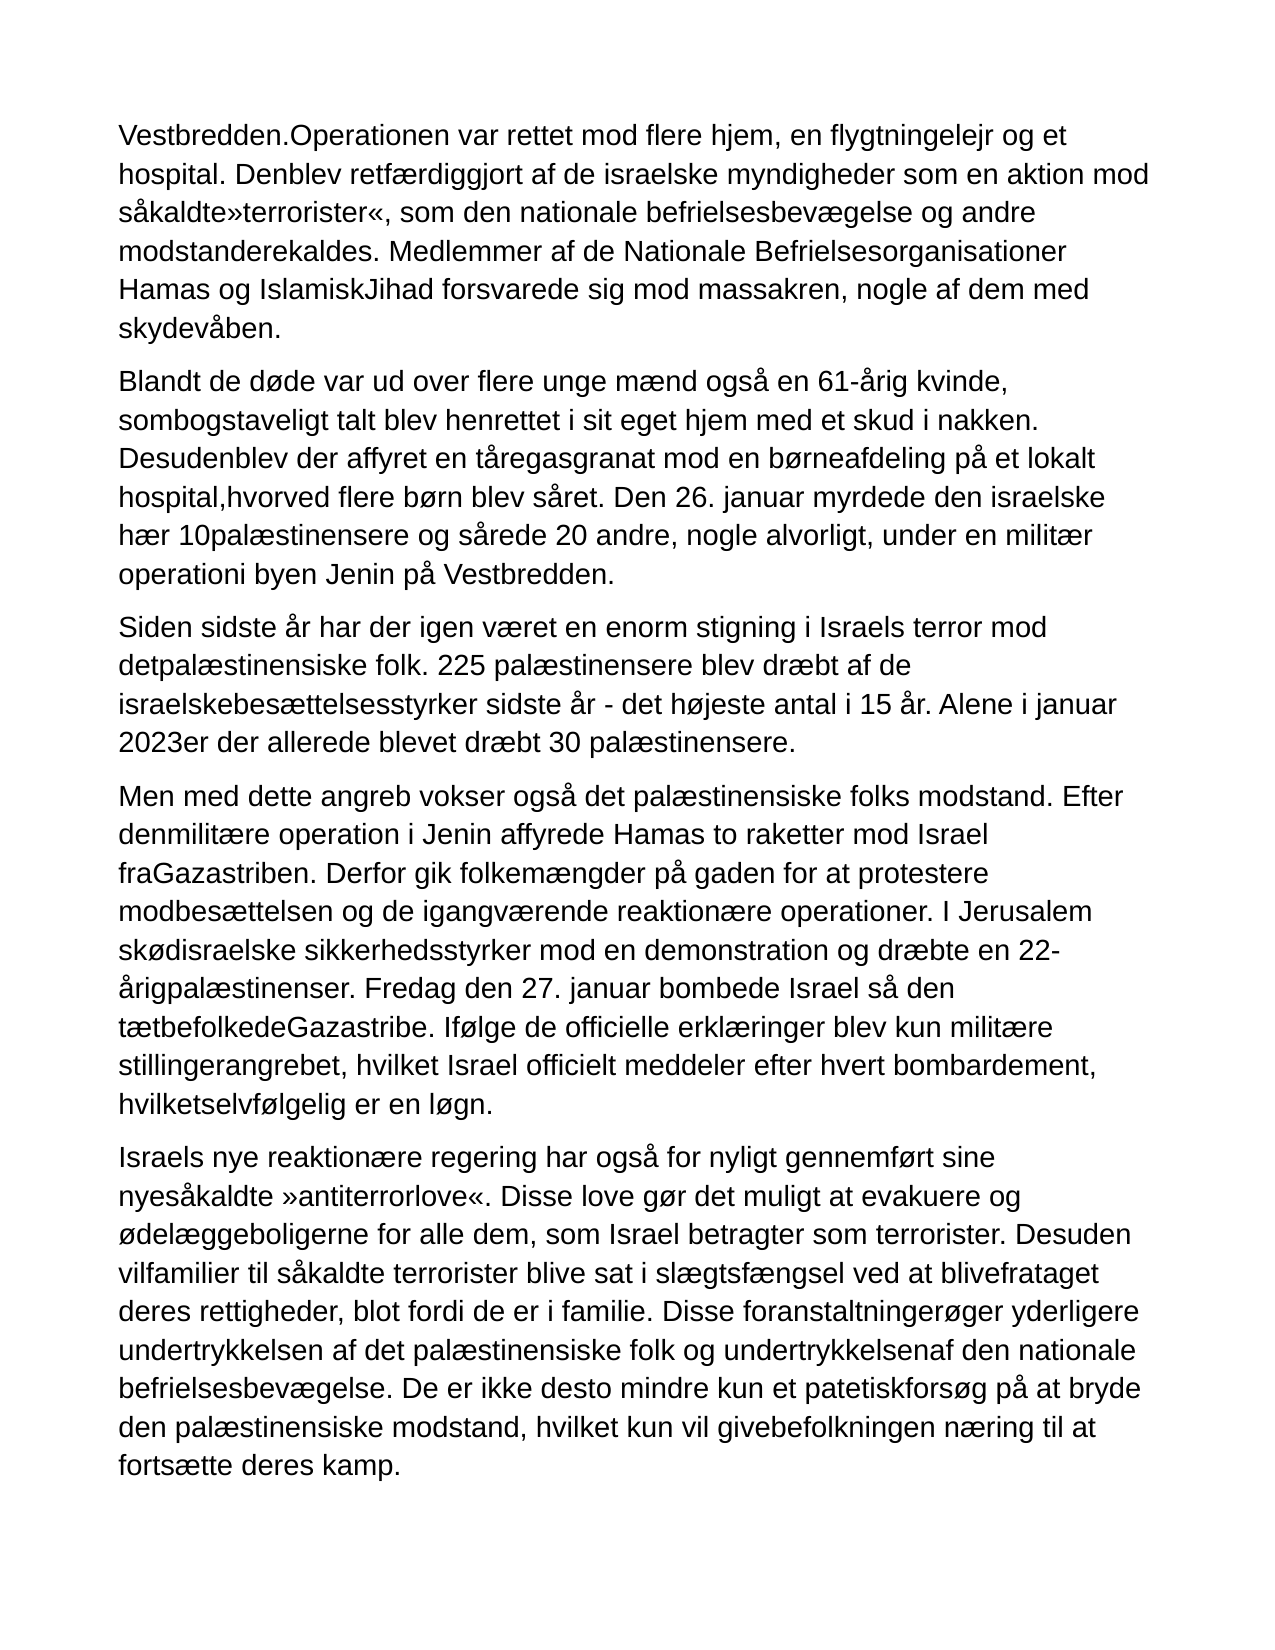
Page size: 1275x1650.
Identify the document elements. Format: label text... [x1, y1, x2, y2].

text Siden sidste år har der igen været en enorm stigning i Israels terror mod detpalæstinensiske folk. 225 palæstinensere blev dræbt af de israelskebesættelsesstyrker sidste år - det højeste antal i 15 år. Alene i januar 2023er der allerede blevet dræbt 30 palæstinensere. [118, 610, 1157, 759]
text Israels nye reaktionære regering har også for nyligt gennemført sine nyesåkaldte »antiterrorlove«. Disse love gør det muligt at evakuere og ødelæggeboligerne for alle dem, som Israel betragter som terrorister. Desuden vilfamilier til såkaldte terrorister blive sat i slægtsfængsel ved at blivefrataget deres rettigheder, blot fordi de er i familie. Disse foranstaltningerøger yderligere undertrykkelsen af det palæstinensiske folk og undertrykkelsenaf den nationale befrielsesbevægelse. De er ikke desto mindre kun et patetiskforsøg på at bryde den palæstinensiske modstand, hvilket kun vil givebefolkningen næring til at fortsætte deres kamp. [118, 1140, 1157, 1482]
text Blandt de døde var ud over flere unge mænd også en 61-årig kvinde, sombogstaveligt talt blev henrettet i sit eget hjem med et skud i nakken. Desudenblev der affyret en tåregasgranat mod en børneafdeling på et lokalt hospital,hvorved flere børn blev såret. Den 26. januar myrdede den israelske hær 10palæstinensere og sårede 20 andre, nogle alvorligt, under en militær operationi byen Jenin på Vestbredden. [118, 364, 1157, 590]
text Vestbredden.Operationen var rettet mod flere hjem, en flygtningelejr og et hospital. Denblev retfærdiggjort af de israelske myndigheder som en aktion mod såkaldte»terrorister«, som den nationale befrielsesbevægelse og andre modstanderekaldes. Medlemmer af de Nationale Befrielsesorganisationer Hamas og IslamiskJihad forsvarede sig mod massakren, nogle af dem med skydevåben. [118, 118, 1157, 344]
text Men med dette angreb vokser også det palæstinensiske folks modstand. Efter denmilitære operation i Jenin affyrede Hamas to raketter mod Israel fraGazastriben. Derfor gik folkemængder på gaden for at protestere modbesættelsen og de igangværende reaktionære operationer. I Jerusalem skødisraelske sikkerhedsstyrker mod en demonstration og dræbte en 22-årigpalæstinenser. Fredag den 27. januar bombede Israel så den tætbefolkedeGazastribe. Ifølge de officielle erklæringer blev kun militære stillingerangrebet, hvilket Israel officielt meddeler efter hvert bombardement, hvilketselvfølgelig er en løgn. [118, 778, 1157, 1120]
